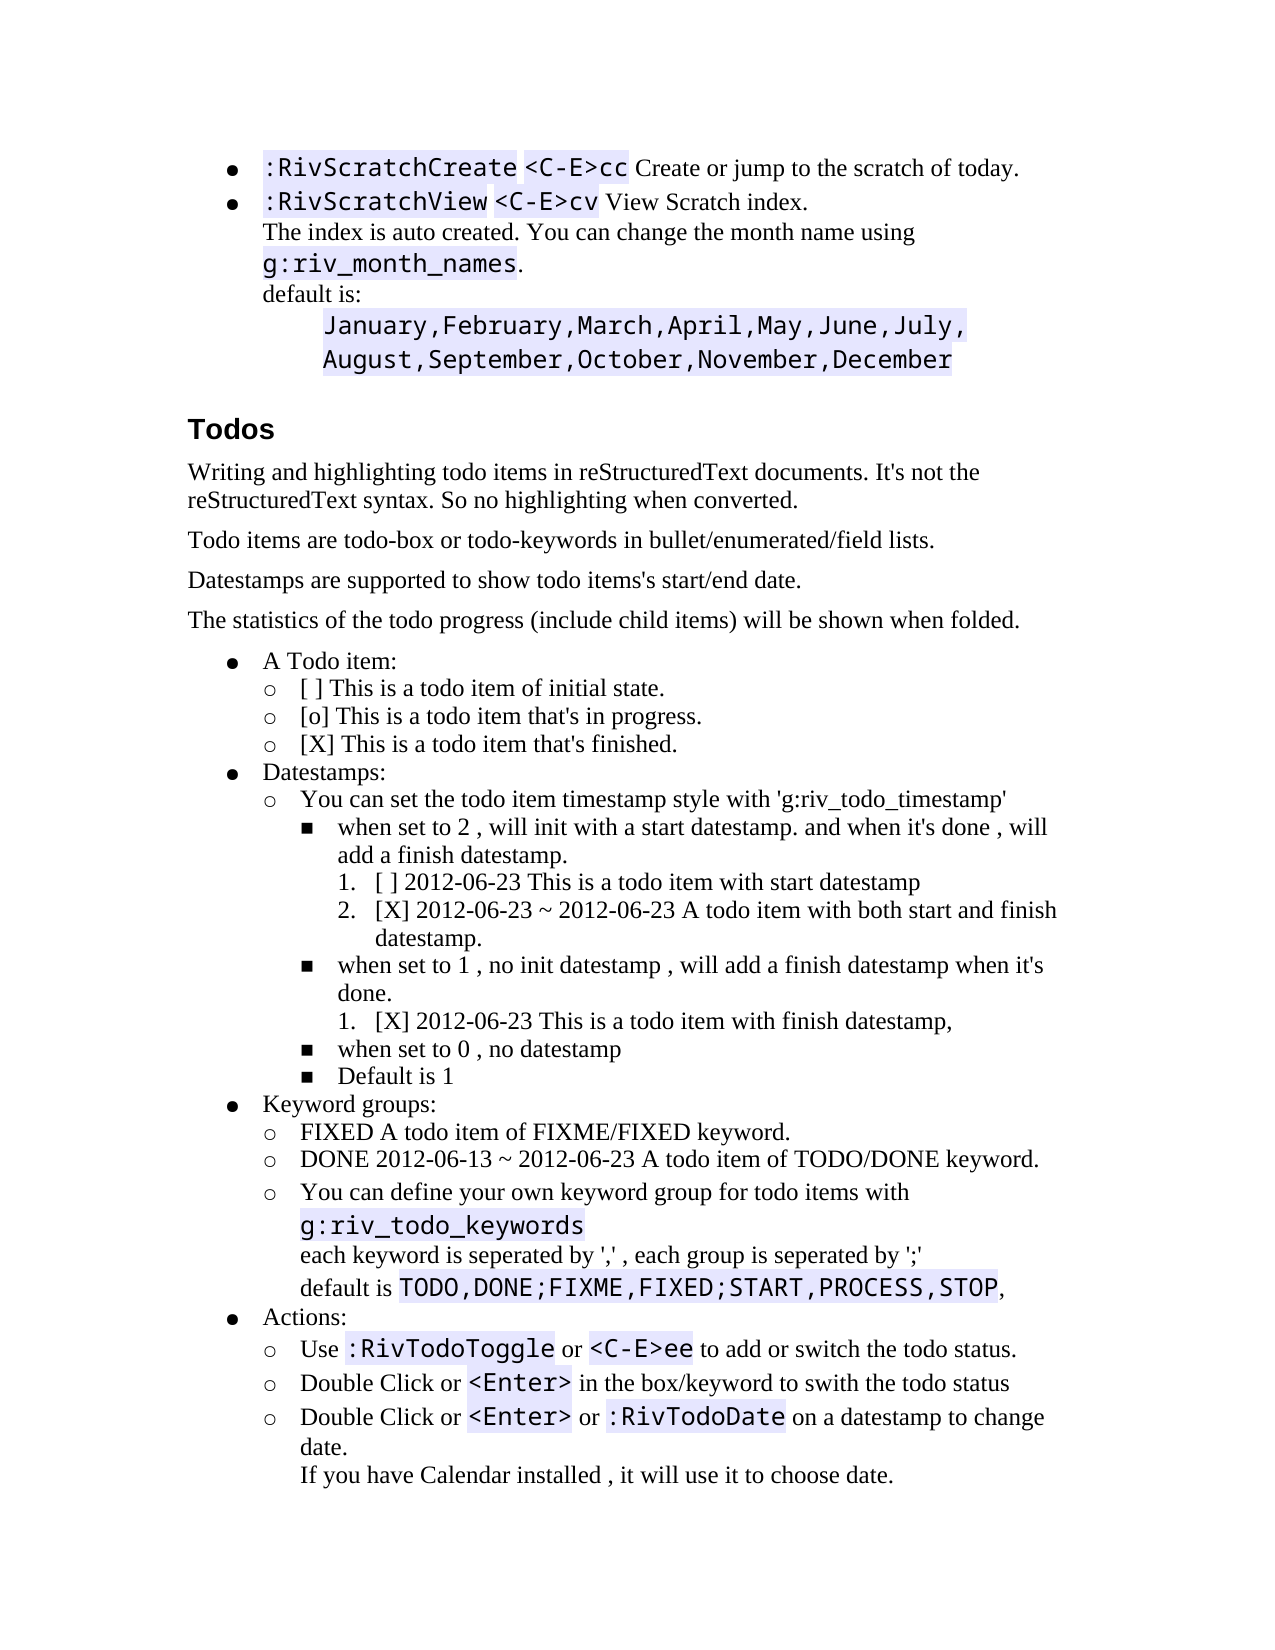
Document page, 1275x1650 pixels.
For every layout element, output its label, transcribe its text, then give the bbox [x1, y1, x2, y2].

list Default is 1 [300, 1062, 1087, 1090]
list FIXED A todo item of FIXME/FIXED keyword. [262, 1118, 1087, 1146]
list The index is auto created. You can change the month name using g:riv_month_names. [225, 218, 1087, 280]
text Writing and highlighting todo items in reStructuredText documents. It's not the reStructuredText syntax. So no highlighting when converted. [187, 458, 1087, 514]
list default is: [225, 280, 1087, 308]
text Todo items are todo-box or todo-keywords in bullet/enumerated/field lists. [187, 526, 1087, 554]
list Double Click or <Enter> in the box/keyword to swith the todo status [572, 1365, 1087, 1399]
list :RivScratchView <C-E>cv View Scratch index. [599, 184, 1087, 218]
list Use :RivTodoToggle or <C-E>ee to add or switch the todo status. [693, 1331, 1087, 1365]
list A Todo item: [225, 647, 1087, 674]
subtitle Todos [187, 413, 1087, 446]
list You can set the todo item timestamp style with 'g:riv_todo_timestamp' [262, 785, 1087, 813]
list Actions: [225, 1303, 1087, 1331]
list [ ] This is a todo item of initial state. [262, 674, 1087, 702]
list January,February,March,April,May,June,July,August,September,October,November,December [285, 308, 323, 376]
list [X] 2012-06-23 ~ 2012-06-23 A todo item with both start and finish datestamp. [337, 896, 1087, 952]
list Keyword groups: [225, 1090, 1087, 1118]
list when set to 1 , no init datestamp , will add a finish datestamp when it's done. [300, 952, 1087, 1007]
list Double Click or <Enter> in the box/keyword to swith the todo status [262, 1365, 467, 1399]
list [o] This is a todo item that's in progress. [262, 702, 1087, 730]
text The statistics of the todo progress (include child items) will be shown when folded. [187, 607, 1087, 634]
list Double Click or <Enter> or :RivTodoDate on a datestamp to change date. [262, 1399, 1087, 1461]
list each keyword is seperated by ',' , each group is seperated by ';' [262, 1241, 1087, 1269]
list :RivScratchCreate <C-E>cc Create or jump to the scratch of today. [629, 150, 1087, 184]
list Use :RivTodoToggle or <C-E>ee to add or switch the todo status. [262, 1331, 345, 1365]
list when set to 2 , will init with a start datestamp. and when it's done , will add a finish datestamp. [300, 813, 1087, 868]
list [X] 2012-06-23 This is a todo item with finish datestamp, [337, 1007, 1087, 1035]
list You can define your own keyword group for todo items with g:riv_todo_keywords [262, 1173, 1087, 1241]
list :RivScratchView <C-E>cv View Scratch index. [225, 184, 263, 218]
list [X] This is a todo item that's finished. [262, 730, 1087, 758]
list default is TODO,DONE;FIXME,FIXED;START,PROCESS,STOP, [998, 1269, 1087, 1303]
text Datestamps are supported to show todo items's start/end date. [187, 566, 1087, 594]
list DONE 2012-06-13 ~ 2012-06-23 A todo item of TODO/DONE keyword. [262, 1146, 1087, 1173]
list when set to 0 , no datestamp [300, 1035, 1087, 1062]
list default is TODO,DONE;FIXME,FIXED;START,PROCESS,STOP, [262, 1269, 399, 1303]
list [ ] 2012-06-23 This is a todo item with start datestamp [337, 868, 1087, 896]
list If you have Calendar installed , it will use it to choose date. [262, 1461, 1087, 1488]
list Datestamps: [225, 758, 1087, 785]
